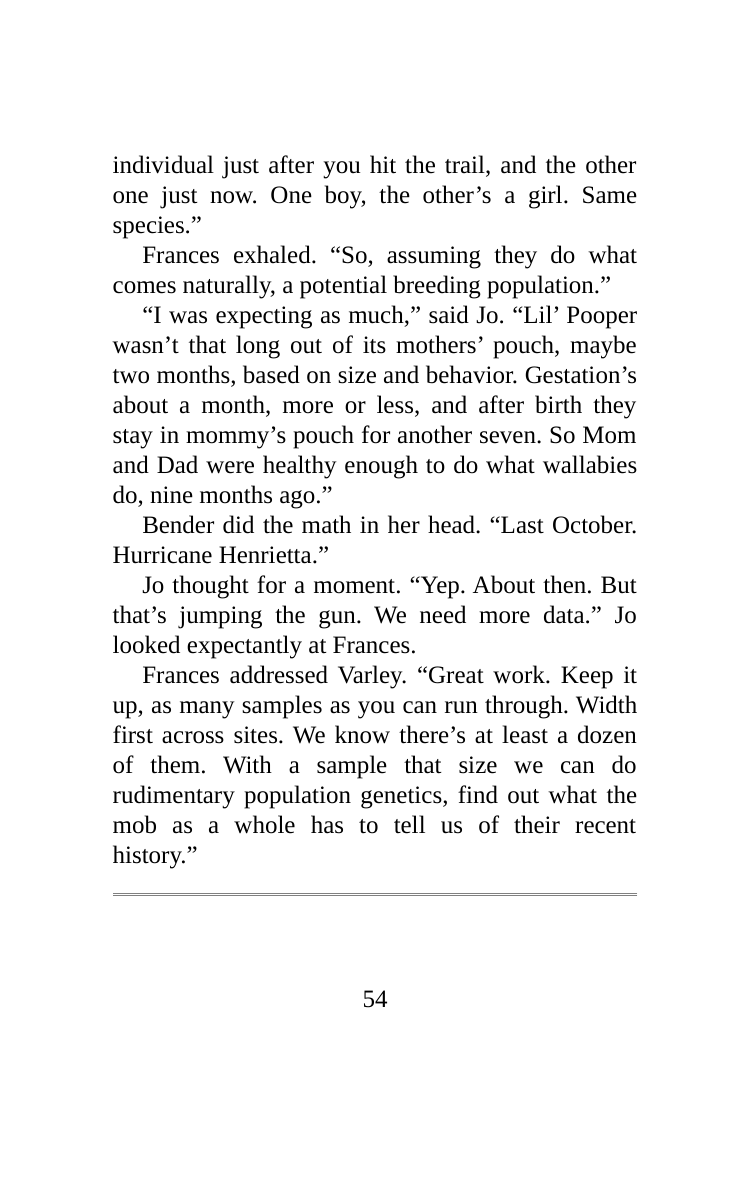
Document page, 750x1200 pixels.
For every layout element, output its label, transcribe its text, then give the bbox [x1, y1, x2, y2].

text Frances addressed Varley. “Great work. Keep it up, as many samples as you can run through. Width first across sites. We know there’s at least a dozen of them. With a sample that size we can do rudimentary population genetics, find out what the mob as a whole has to tell us of their recent history.” [112, 660, 637, 870]
text individual just after you hit the trail, and the other one just now. One boy, the other’s a girl. Same species.” [112, 150, 637, 240]
text Frances exhaled. “So, assuming they do what comes naturally, a potential breeding population.” [112, 240, 637, 300]
text Jo thought for a moment. “Yep. About then. But that’s jumping the gun. We need more data.” Jo looked expectantly at Frances. [112, 570, 637, 660]
text “I was expecting as much,” said Jo. “Lil’ Pooper wasn’t that long out of its mothers’ pouch, maybe two months, based on size and behavior. Gestation’s about a month, more or less, and after birth they stay in mommy’s pouch for another seven. So Mom and Dad were healthy enough to do what wallabies do, nine months ago.” [112, 300, 637, 510]
text Bender did the math in her head. “Last October. Hurricane Henrietta.” [112, 510, 637, 570]
